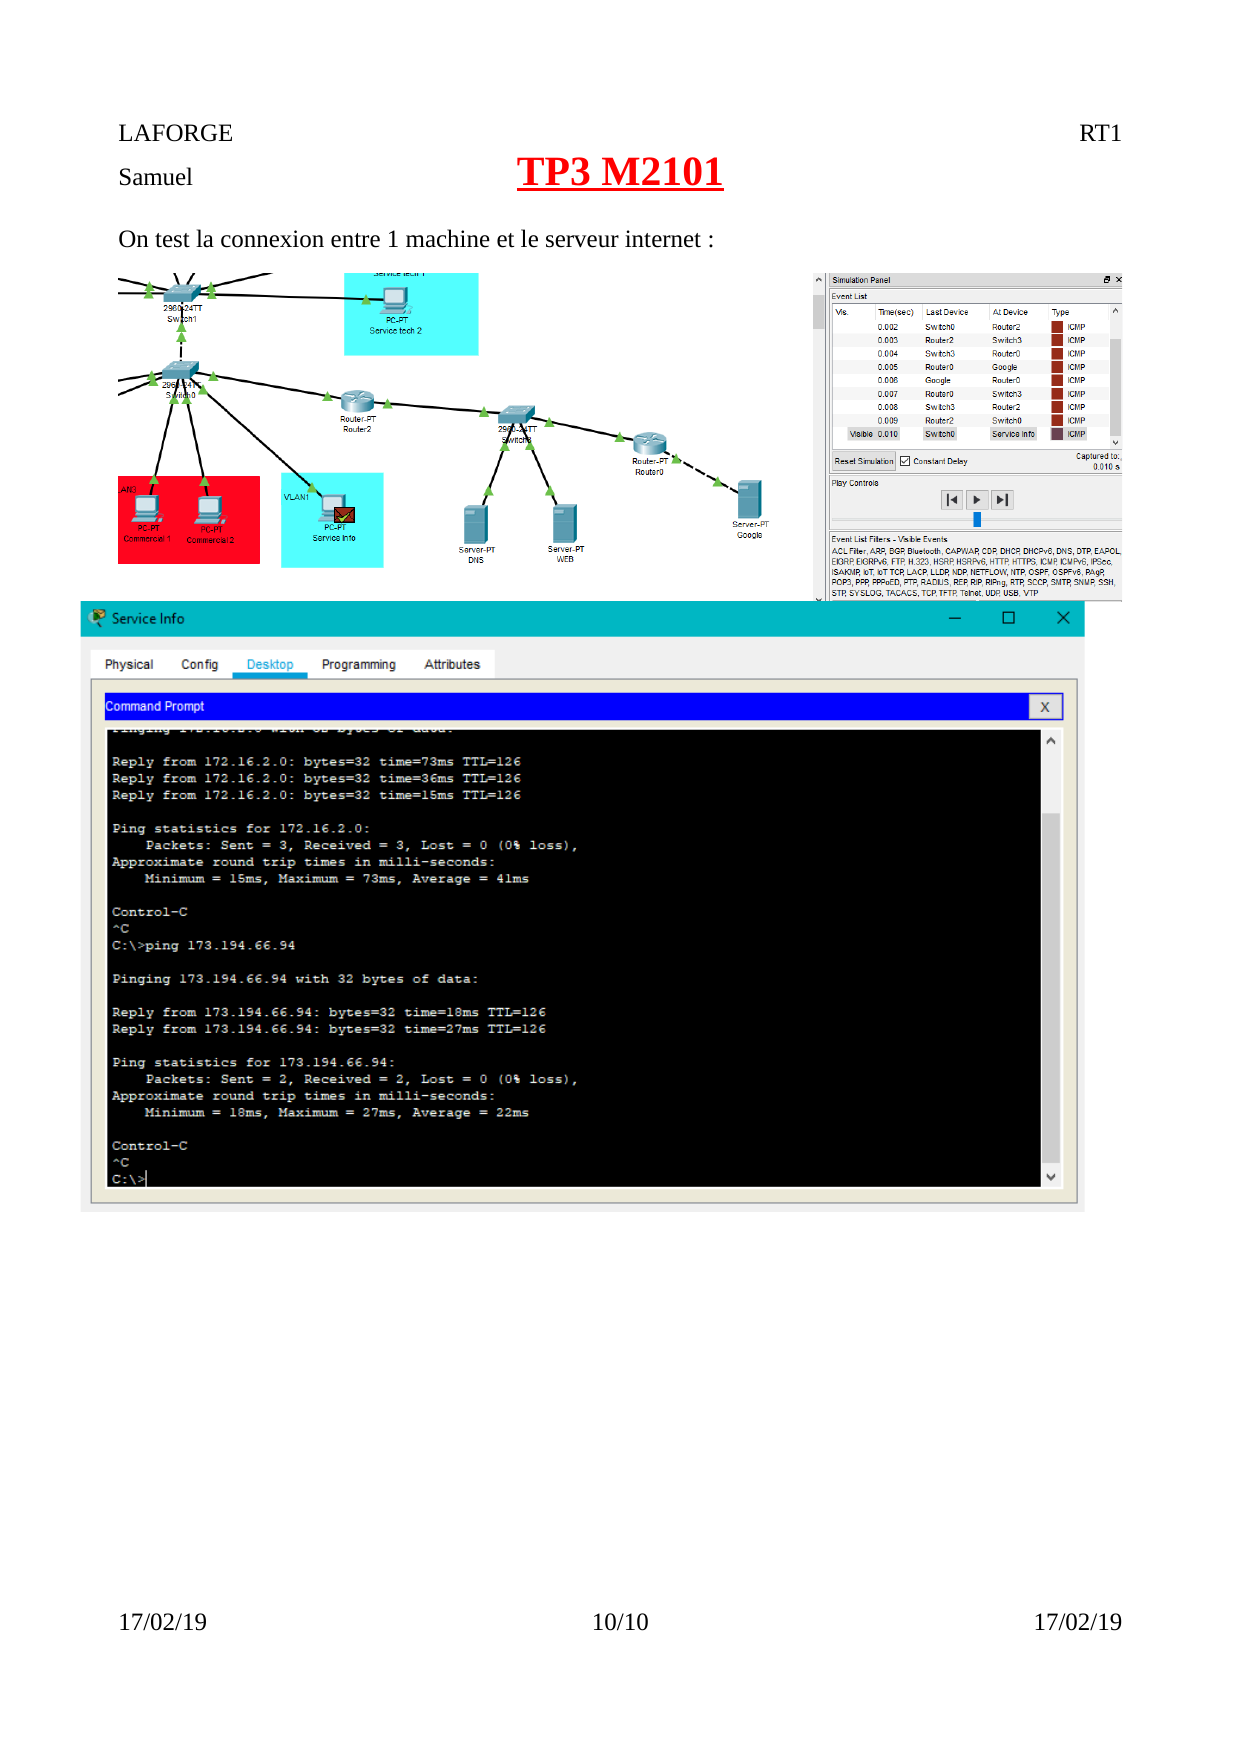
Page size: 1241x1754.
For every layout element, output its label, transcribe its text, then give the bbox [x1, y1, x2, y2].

text On test la connexion entre 1 machine et le serveur internet : [118, 224, 1122, 253]
picture [80, 273, 1123, 1212]
